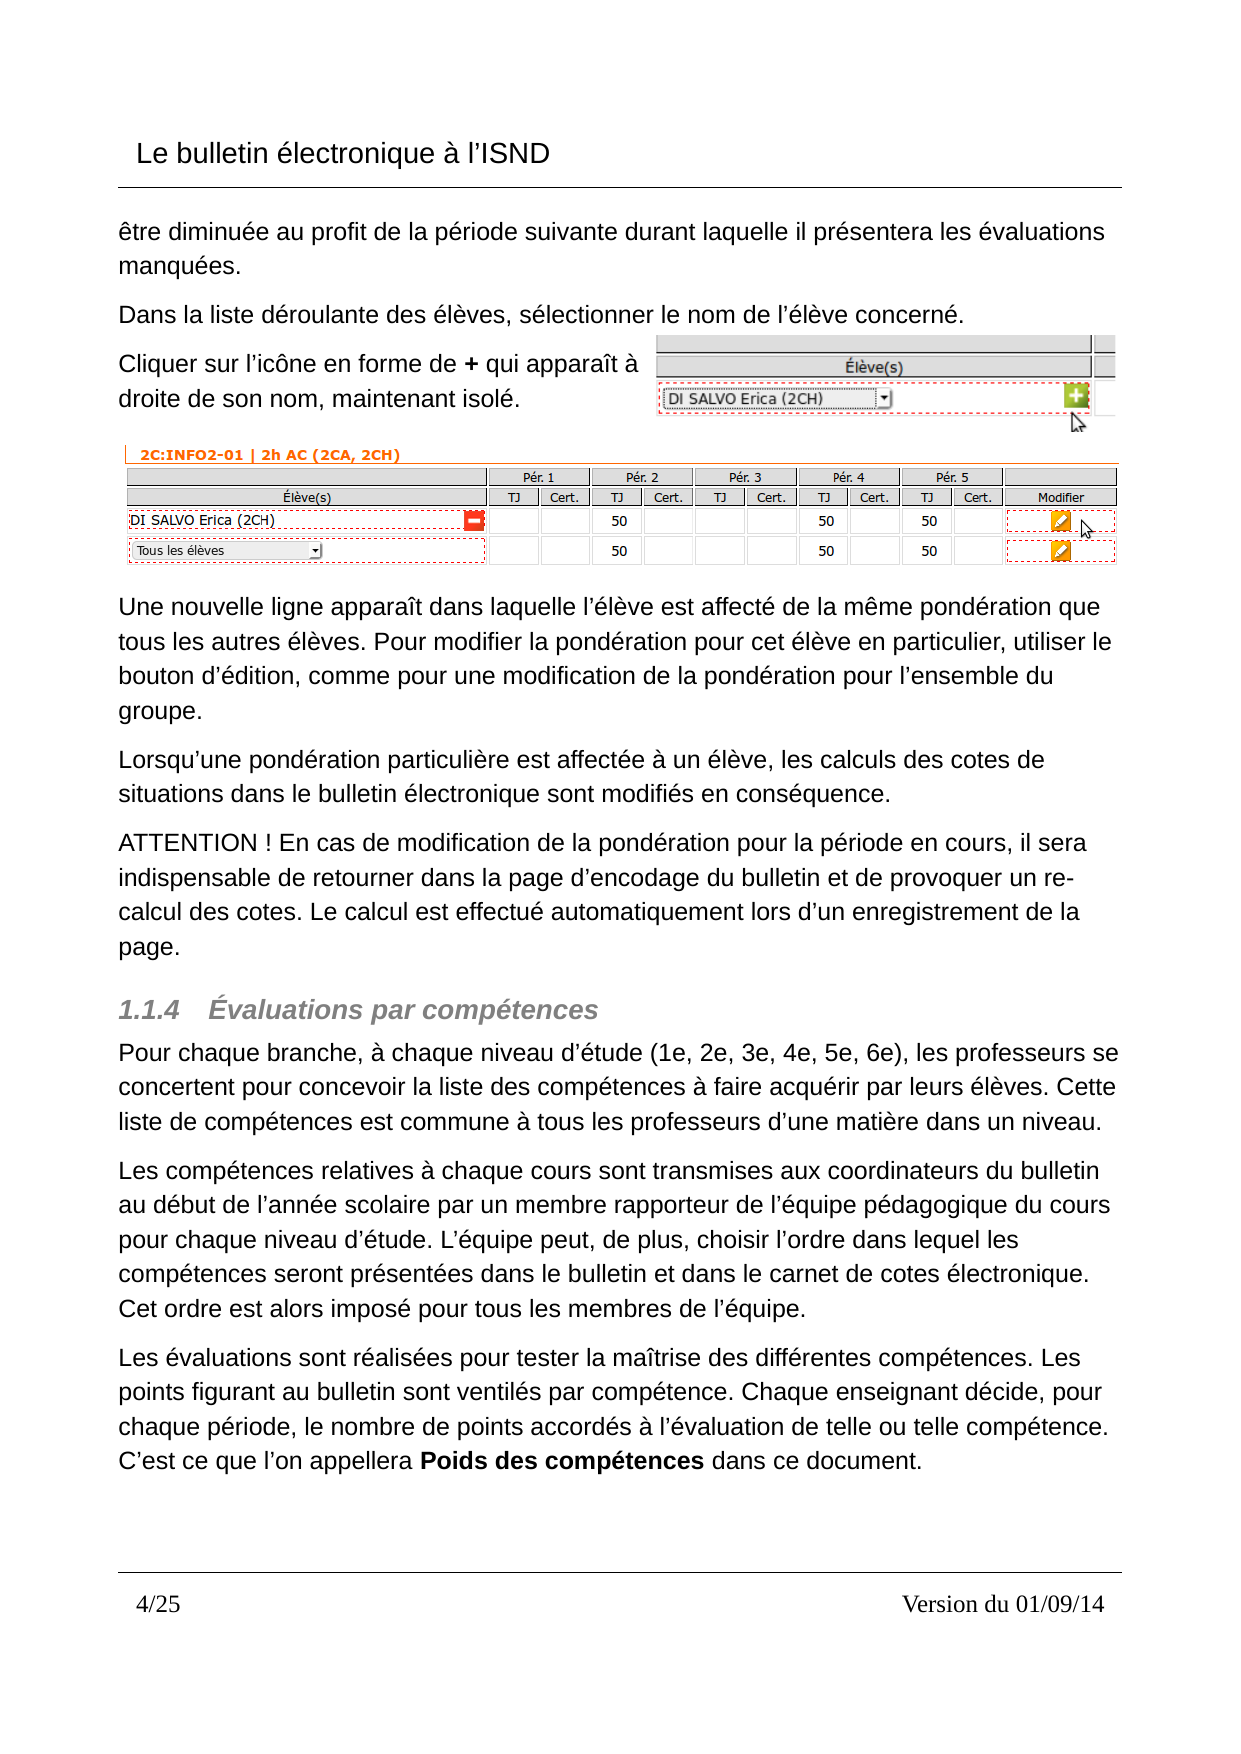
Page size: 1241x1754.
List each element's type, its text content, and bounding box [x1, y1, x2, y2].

text Lorsqu’une pondération particulière est affectée à un élève, les calculs des cotes de situations dans le bulletin électronique sont modifiés en conséquence. [118, 745, 1122, 808]
text ATTENTION ! En cas de modification de la pondération pour la période en cours, il sera indispensable de retourner dans la page d’encodage du bulletin et de provoquer un re-calcul des cotes. Le calcul est effectué automatiquement lors d’un enregistrement de la page. [118, 828, 1122, 961]
text Pour chaque branche, à chaque niveau d’étude (1e, 2e, 3e, 4e, 5e, 6e), les professeurs se concertent pour concevoir la liste des compétences à faire acquérir par leurs élèves. Cette liste de compétences est commune à tous les professeurs d’une matière dans un niveau. [118, 1038, 1122, 1135]
text Dans la liste déroulante des élèves, sélectionner le nom de l’élève concerné. [118, 300, 1122, 329]
text Une nouvelle ligne apparaît dans laquelle l’élève est affecté de la même pondération que tous les autres élèves. Pour modifier la pondération pour cet élève en particulier, utiliser le bouton d’édition, comme pour une modification de la pondération pour l’ensemble du groupe. [118, 587, 1122, 724]
text être diminuée au profit de la période suivante durant laquelle il présentera les évaluations manquées. [118, 217, 1122, 280]
text Les compétences relatives à chaque cours sont transmises aux coordinateurs du bulletin au début de l’année scolaire par un membre rapporteur de l’équipe pédagogique du cours pour chaque niveau d’étude. L’équipe peut, de plus, choisir l’ordre dans lequel les compétences seront présentées dans le bulletin et dans le carnet de cotes électronique. Cet ordre est alors imposé pour tous les membres de l’équipe. [118, 1156, 1122, 1322]
text Les évaluations sont réalisées pour tester la maîtrise des différentes compétences. Les points figurant au bulletin sont ventilés par compétence. Chaque enseignant décide, pour chaque période, le nombre de points accordés à l’évaluation de telle ou telle compétence. C’est ce que l’on appellera Poids des compétences dans ce document. [118, 1343, 1122, 1475]
subtitle Évaluations par compétences [118, 993, 1122, 1025]
picture [118, 335, 1123, 587]
text Cliquer sur l’icône en forme de + qui apparaît à droite de son nom, maintenant isolé. [118, 349, 648, 412]
